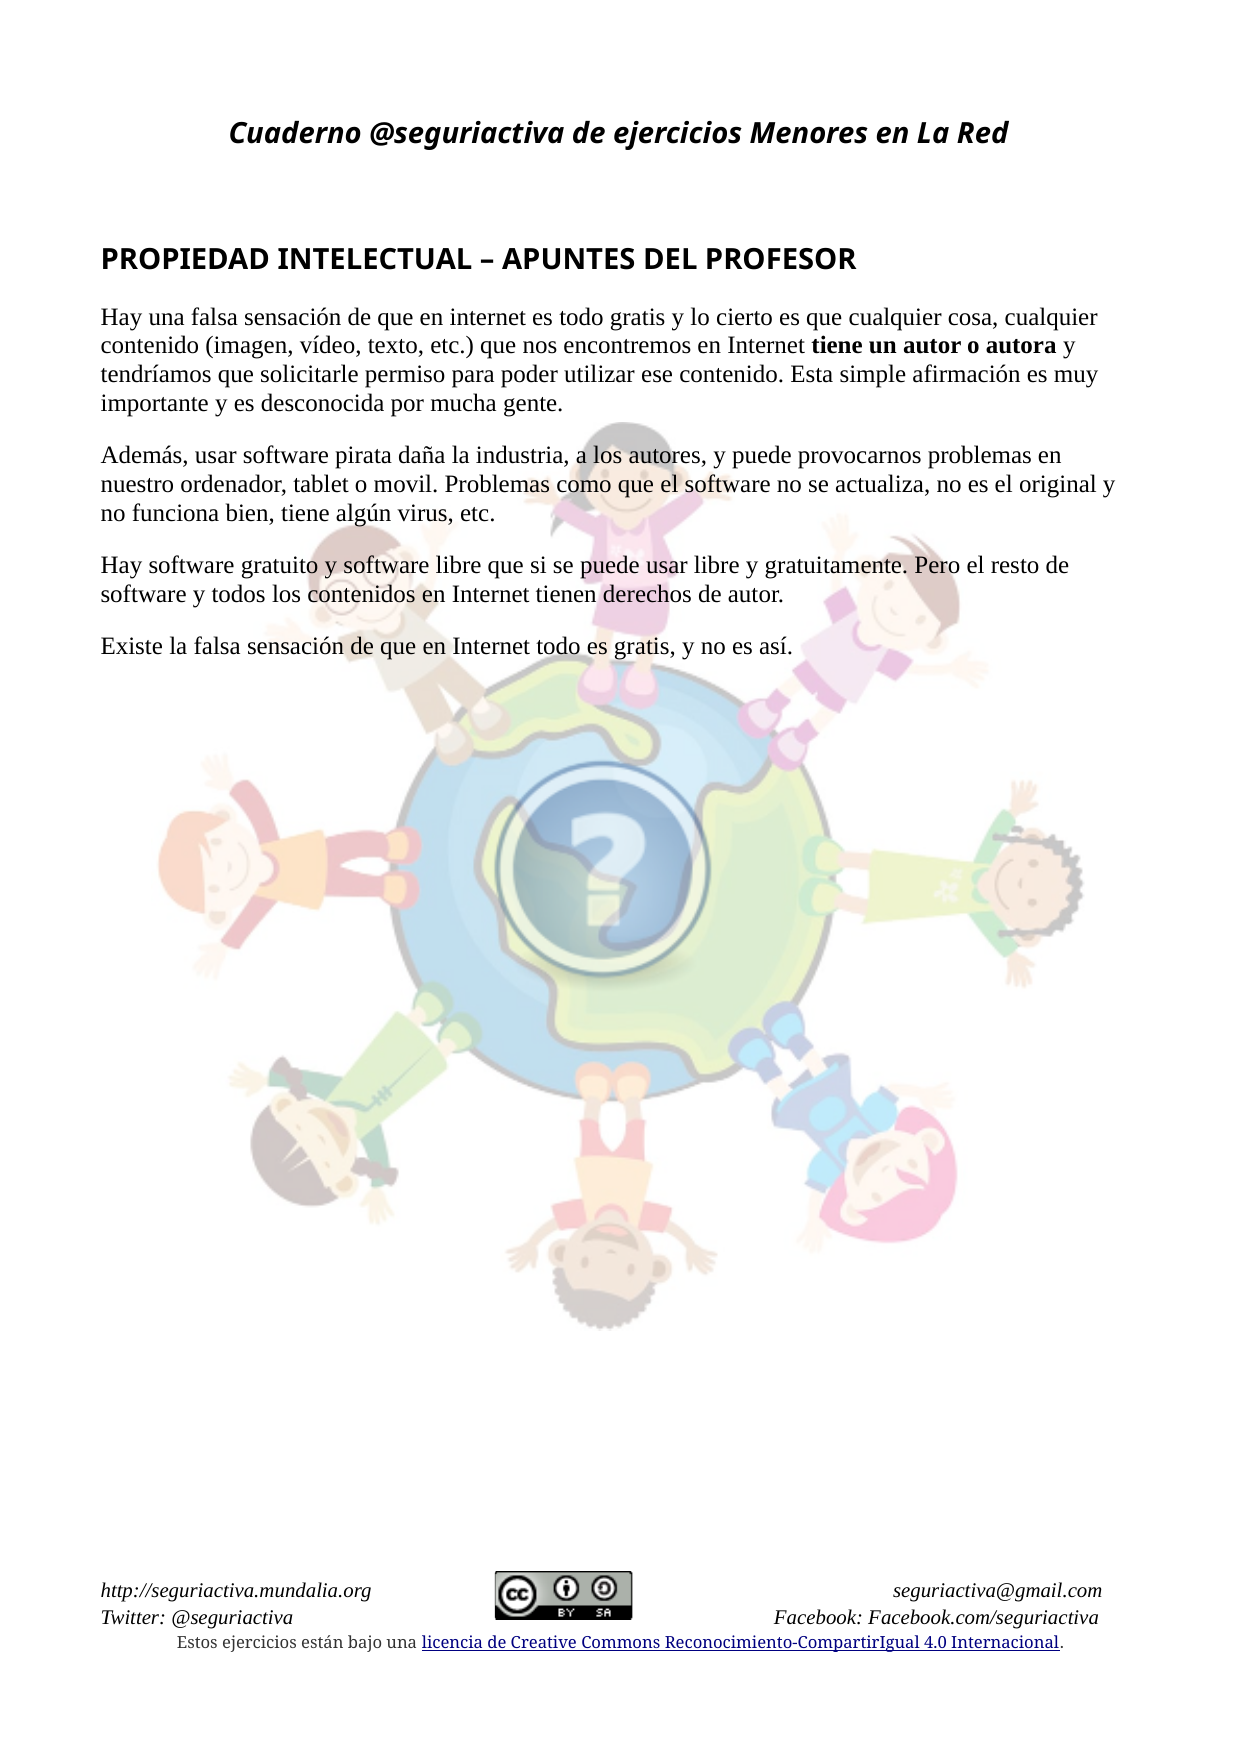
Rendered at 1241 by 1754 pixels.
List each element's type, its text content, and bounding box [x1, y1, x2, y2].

picture [268, 536, 972, 550]
text Además, usar software pirata daña la industria, a los autores, y puede provocarnos problemas en nuestro ordenador, tablet o movil. Problemas como que el software no se actualiza, no es el original y no funciona bien, tiene algún virus, etc. [100, 440, 1140, 527]
text PROPIEDAD INTELECTUAL – APUNTES DEL PROFESOR [100, 239, 1140, 278]
picture [268, 608, 972, 631]
text Existe la falsa sensación de que en Internet todo es gratis, y no es así. [100, 631, 1140, 660]
text Hay software gratuito y software libre que si se puede usar libre y gratuitamente. Pero el resto de software y todos los contenidos en Internet tienen derechos de autor. [100, 550, 1140, 608]
text Cuaderno @seguriactiva de ejercicios Menores en La Red [100, 112, 1140, 152]
picture [494, 1571, 633, 1620]
picture [268, 660, 972, 1218]
text Hay una falsa sensación de que en internet es todo gratis y lo cierto es que cualquier cosa, cualquier contenido (imagen, vídeo, texto, etc.) que nos encontremos en Internet tiene un autor o autora y tendríamos que solicitarle permiso para poder utilizar ese contenido. Esta simple afirmación es muy importante y es desconocida por mucha gente. [100, 302, 1140, 417]
